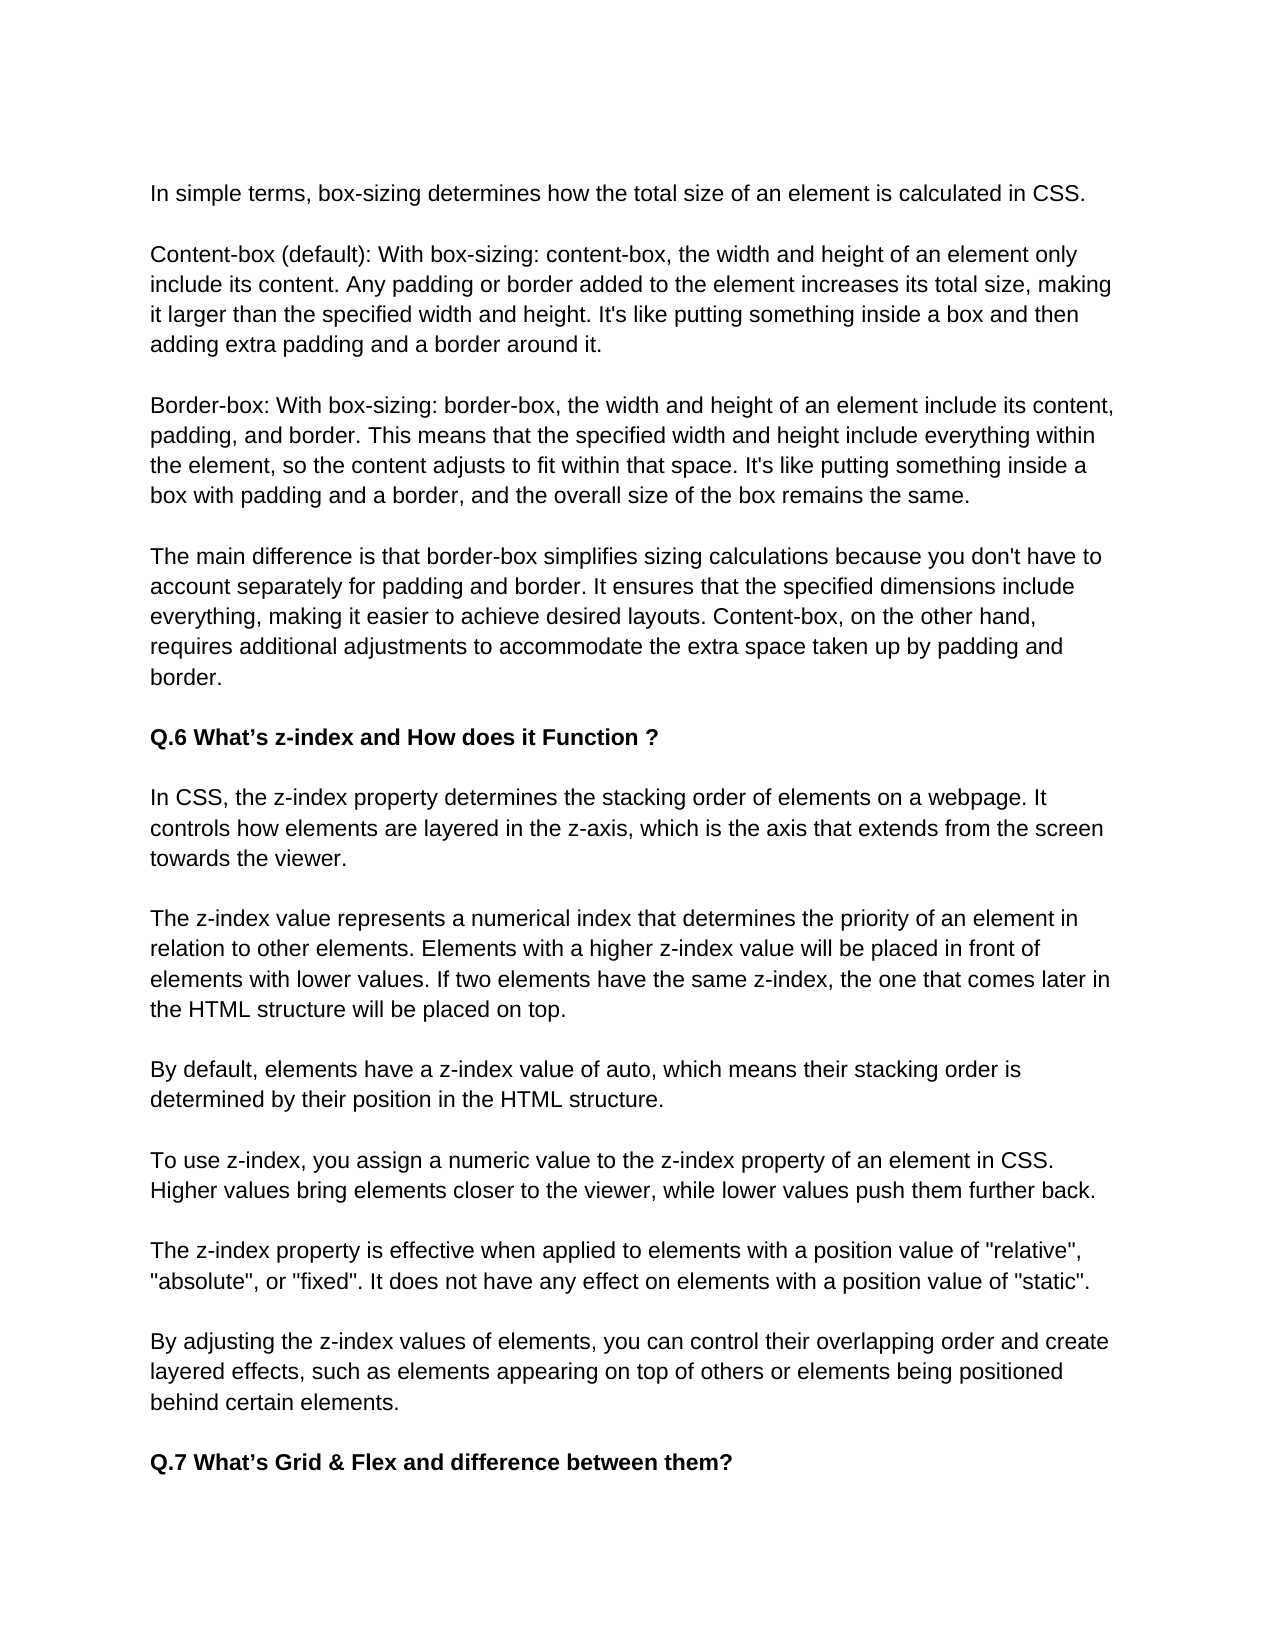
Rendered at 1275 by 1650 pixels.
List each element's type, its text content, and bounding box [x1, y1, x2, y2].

text Border-box: With box-sizing: border-box, the width and height of an element include its content, padding, and border. This means that the specified width and height include everything within the element, so the content adjusts to fit within that space. It's like putting something inside a box with padding and a border, and the overall size of the box remains the same. [150, 392, 1125, 509]
text The z-index value represents a numerical index that determines the priority of an element in relation to other elements. Elements with a higher z-index value will be placed in front of elements with lower values. If two elements have the same z-index, the one that comes later in the HTML structure will be placed on top. [150, 905, 1125, 1022]
text Q.7 What’s Grid & Flex and difference between them? [150, 1449, 1125, 1475]
text The z-index property is effective when applied to elements with a position value of "relative", "absolute", or "fixed". It does not have any effect on elements with a position value of "static". [150, 1237, 1125, 1294]
text In CSS, the z-index property determines the stacking order of elements on a webpage. It controls how elements are layered in the z-axis, which is the axis that extends from the screen towards the viewer. [150, 784, 1125, 871]
text To use z-index, you assign a numeric value to the z-index property of an element in CSS. Higher values bring elements closer to the viewer, while lower values push them further back. [150, 1147, 1125, 1203]
text By default, elements have a z-index value of auto, which means their stacking order is determined by their position in the HTML structure. [150, 1056, 1125, 1113]
text In simple terms, box-sizing determines how the total size of an element is calculated in CSS. [150, 180, 1125, 207]
text Q.6 What’s z-index and How does it Function ? [150, 724, 1125, 750]
text Content-box (default): With box-sizing: content-box, the width and height of an element only include its content. Any padding or border added to the element increases its total size, making it larger than the specified width and height. It's like putting something inside a box and then adding extra padding and a border around it. [150, 241, 1125, 358]
text The main difference is that border-box simplifies sizing calculations because you don't have to account separately for padding and border. It ensures that the specified dimensions include everything, making it easier to achieve desired layouts. Content-box, on the other hand, requires additional adjustments to accommodate the extra space taken up by padding and border. [150, 543, 1125, 690]
text By adjusting the z-index values of elements, you can control their overlapping order and create layered effects, such as elements appearing on top of others or elements being positioned behind certain elements. [150, 1328, 1125, 1415]
